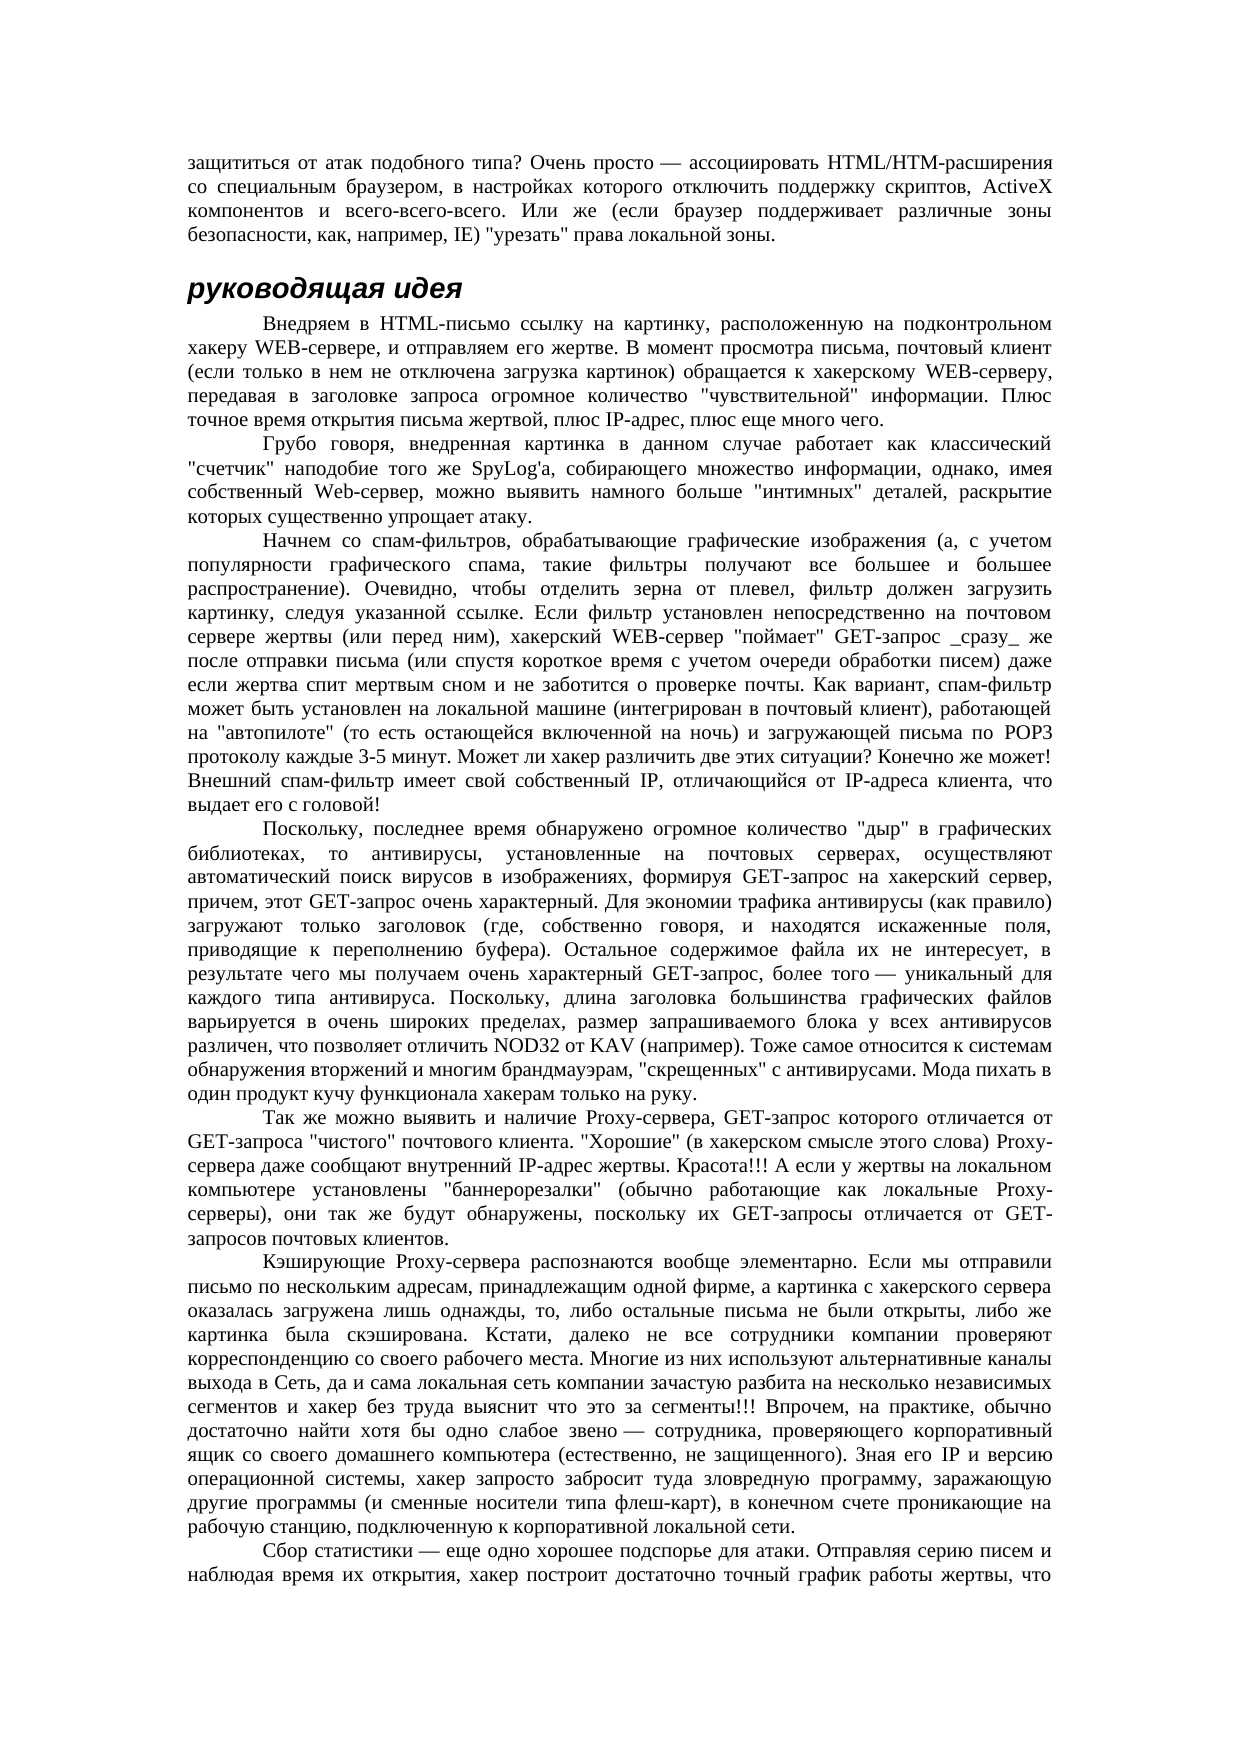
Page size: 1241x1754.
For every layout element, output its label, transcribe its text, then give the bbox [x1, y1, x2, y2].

text Начнем со спам-фильтров, обрабатывающие графические изображения (а, с учетом популярности графического спама, такие фильтры получают все большее и большее распространение). Очевидно, чтобы отделить зерна от плевел, фильтр должен загрузить картинку, следуя указанной ссылке. Если фильтр установлен непосредственно на почтовом сервере жертвы (или перед ним), хакерский WEB-сервер "поймает" GET-запрос _сразу_ же после отправки письма (или спустя короткое время с учетом очереди обработки писем) даже если жертва спит мертвым сном и не заботится о проверке почты. Как вариант, спам-фильтр может быть установлен на локальной машине (интегрирован в почтовый клиент), работающей на "автопилоте" (то есть остающейся включенной на ночь) и загружающей письма по POP3 протоколу каждые 3-5 минут. Может ли хакер различить две этих ситуации? Конечно же может! Внешний спам-фильтр имеет свой собственный IP, отличающийся от IP-адреса клиента, что выдает его с головой! [187, 528, 1053, 816]
text Сбор статистики — еще одно хорошее подспорье для атаки. Отправляя серию писем и наблюдая время их открытия, хакер построит достаточно точный график работы жертвы, что [187, 1538, 1053, 1586]
text Кэширующие Proxy-сервера распознаются вообще элементарно. Если мы отправили письмо по нескольким адресам, принадлежащим одной фирме, а картинка с хакерского сервера оказалась загружена лишь однажды, то, либо остальные письма не были открыты, либо же картинка была скэширована. Кстати, далеко не все сотрудники компании проверяют корреспонденцию со своего рабочего места. Многие из них используют альтернативные каналы выхода в Сеть, да и сама локальная сеть компании зачастую разбита на несколько независимых сегментов и хакер без труда выяснит что это за сегменты!!! Впрочем, на практике, обычно достаточно найти хотя бы одно слабое звено — сотрудника, проверяющего корпоративный ящик со своего домашнего компьютера (естественно, не защищенного). Зная его IP и версию операционной системы, хакер запросто забросит туда зловредную программу, заражающую другие программы (и сменные носители типа флеш-карт), в конечном счете проникающие на рабочую станцию, подключенную к корпоративной локальной сети. [187, 1249, 1053, 1538]
subtitle руководящая идея [187, 271, 1053, 305]
text Поскольку, последнее время обнаружено огромное количество "дыр" в графических библиотеках, то антивирусы, установленные на почтовых серверах, осуществляют автоматический поиск вирусов в изображениях, формируя GET-запрос на хакерский сервер, причем, этот GET-запрос очень характерный. Для экономии трафика антивирусы (как правило) загружают только заголовок (где, собственно говоря, и находятся искаженные поля, приводящие к переполнению буфера). Остальное содержимое файла их не интересует, в результате чего мы получаем очень характерный GET-запрос, более того — уникальный для каждого типа антивируса. Поскольку, длина заголовка большинства графических файлов варьируется в очень широких пределах, размер запрашиваемого блока у всех антивирусов различен, что позволяет отличить NOD32 от KAV (например). Тоже самое относится к системам обнаружения вторжений и многим брандмауэрам, "скрещенных" с антивирусами. Мода пихать в один продукт кучу функционала хакерам только на руку. [187, 816, 1053, 1105]
text защититься от атак подобного типа? Очень просто — ассоциировать HTML/HTM-расширения со специальным браузером, в настройках которого отключить поддержку скриптов, ActiveX компонентов и всего-всего-всего. Или же (если браузер поддерживает различные зоны безопасности, как, например, IE) "урезать" права локальной зоны. [187, 150, 1053, 246]
text Внедряем в HTML-письмо ссылку на картинку, расположенную на подконтрольном хакеру WEB-сервере, и отправляем его жертве. В момент просмотра письма, почтовый клиент (если только в нем не отключена загрузка картинок) обращается к хакерскому WEB-серверу, передавая в заголовке запроса огромное количество "чувствительной" информации. Плюс точное время открытия письма жертвой, плюс IP-адрес, плюс еще много чего. [187, 311, 1053, 431]
text Так же можно выявить и наличие Proxy-сервера, GET-запрос которого отличается от GET-запроса "чистого" почтового клиента. "Хорошие" (в хакерском смысле этого слова) Proxy-сервера даже сообщают внутренний IP-адрес жертвы. Красота!!! А если у жертвы на локальном компьютере установлены "баннерорезалки" (обычно работающие как локальные Proxy-серверы), они так же будут обнаружены, поскольку их GET-запросы отличается от GET-запросов почтовых клиентов. [187, 1105, 1053, 1249]
text Грубо говоря, внедренная картинка в данном случае работает как классический "счетчик" наподобие того же SpyLog'а, собирающего множество информации, однако, имея собственный Web-сервер, можно выявить намного больше "интимных" деталей, раскрытие которых существенно упрощает атаку. [187, 431, 1053, 528]
